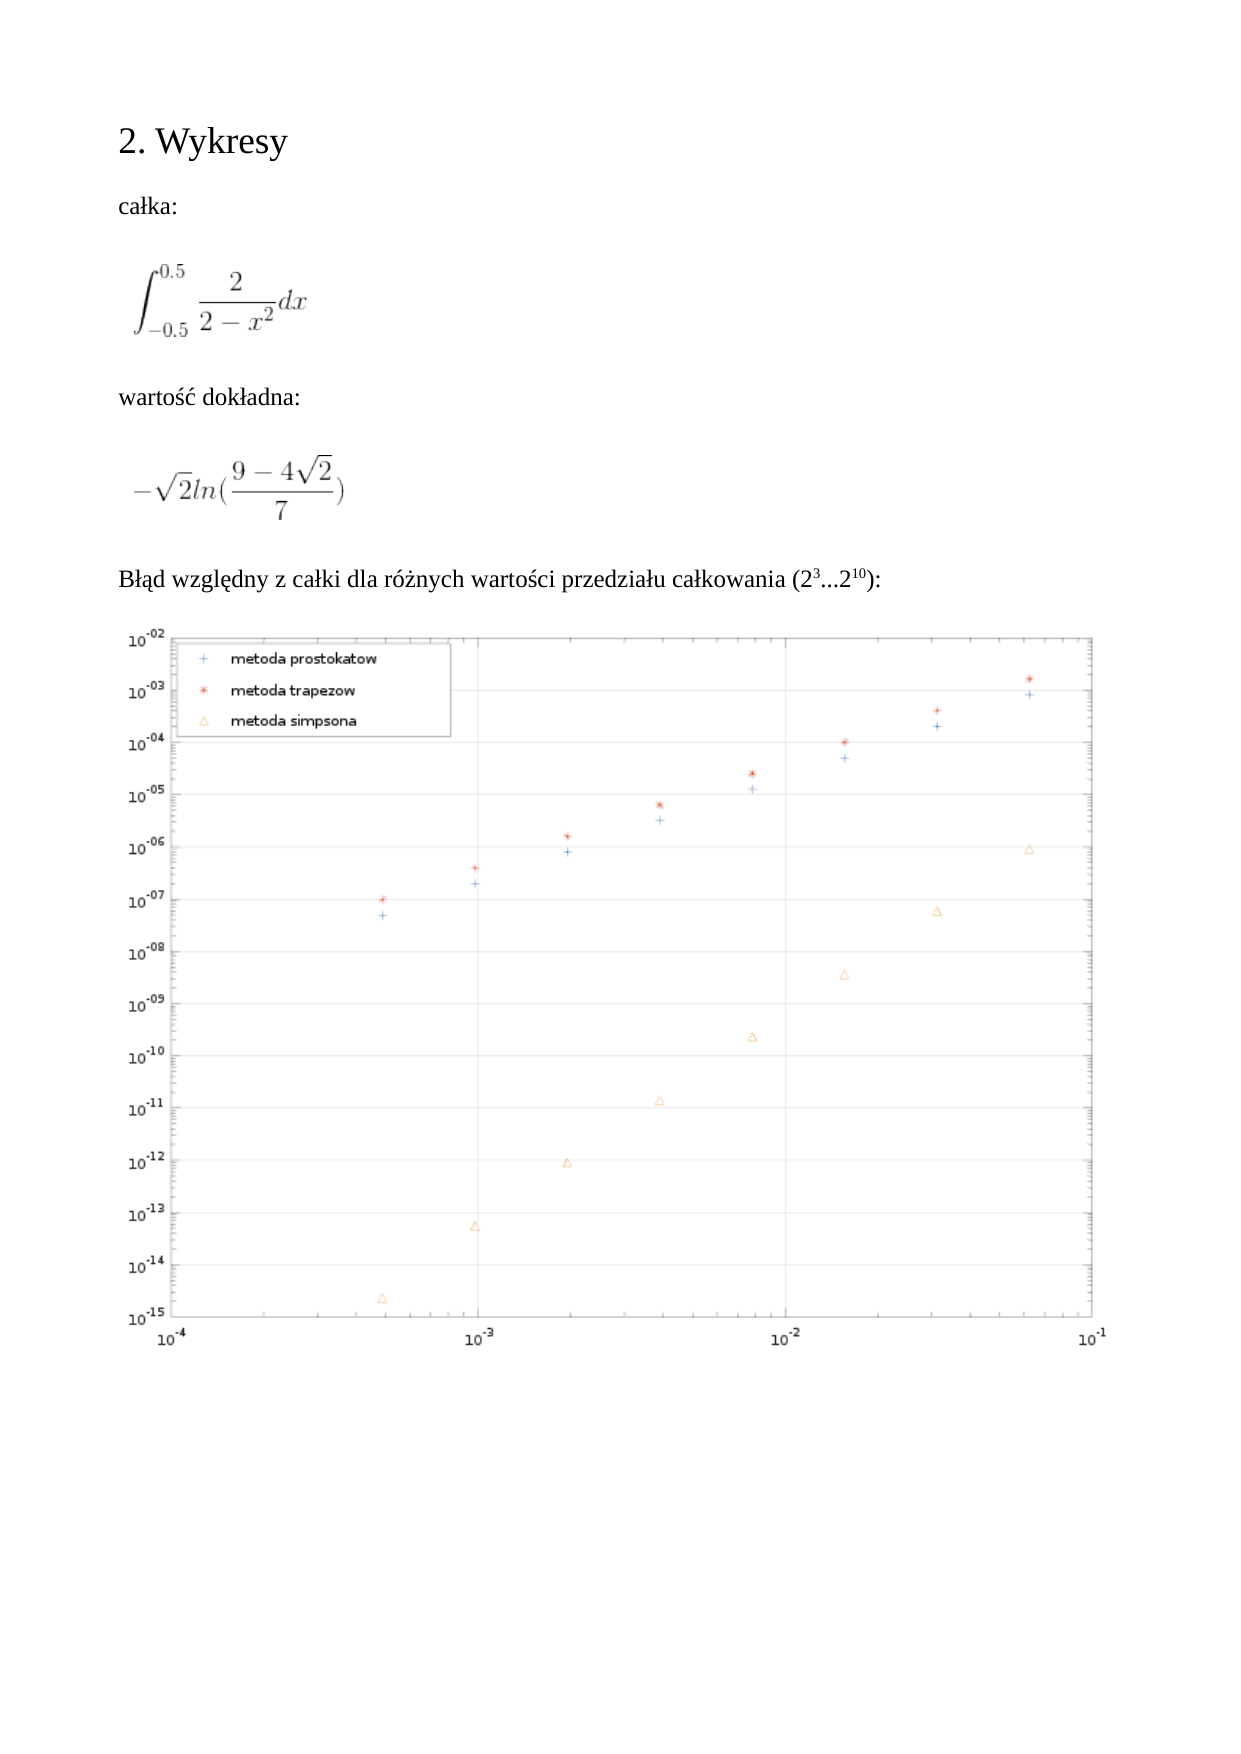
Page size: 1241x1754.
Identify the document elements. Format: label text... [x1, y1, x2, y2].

picture [133, 264, 308, 337]
text wartość dokładna: [118, 382, 1122, 410]
text całka: [118, 191, 1122, 219]
text Błąd względny z całki dla różnych wartości przedziału całkowania (23...210): [118, 564, 1122, 593]
picture [118, 622, 1123, 1367]
text 2. Wykresy [118, 118, 1122, 161]
picture [133, 455, 345, 520]
